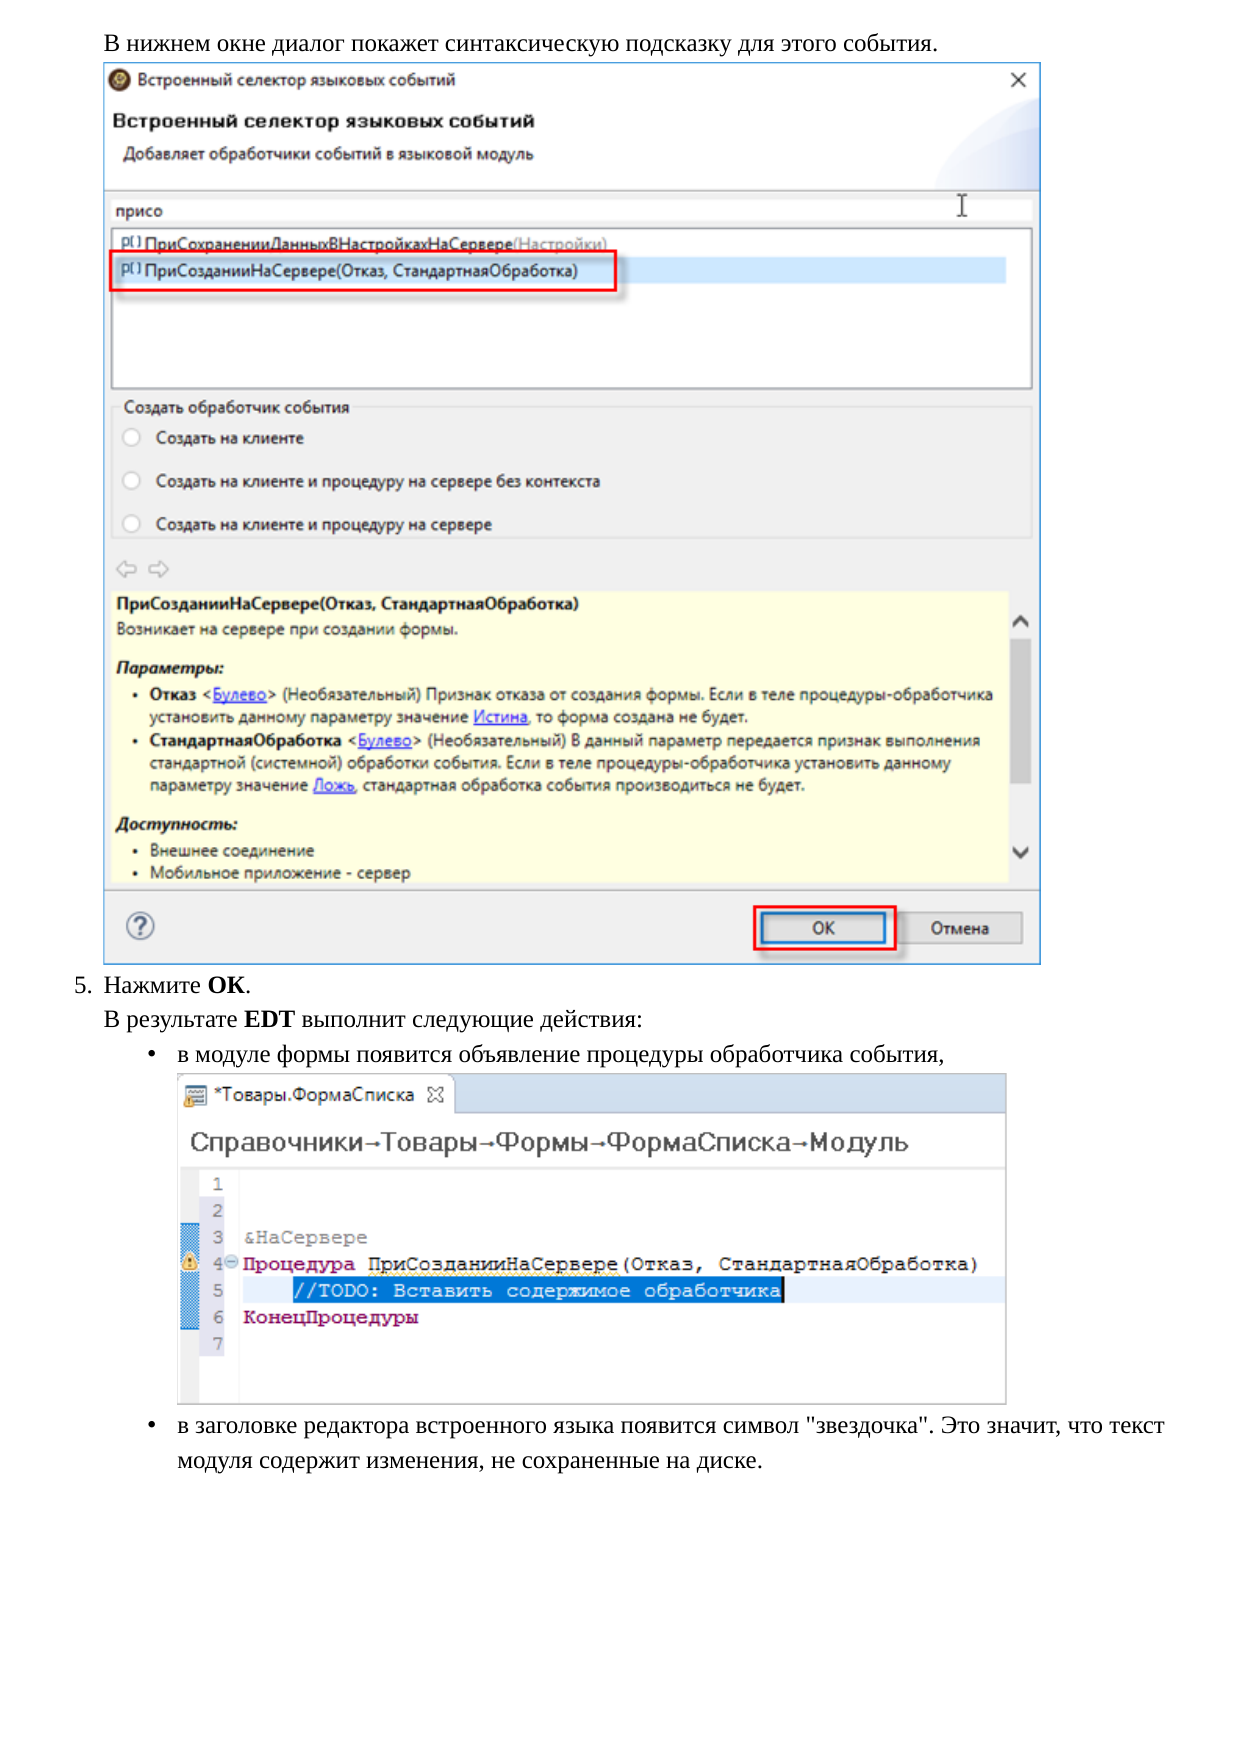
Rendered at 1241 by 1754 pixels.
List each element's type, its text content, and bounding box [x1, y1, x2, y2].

picture [177, 1073, 1007, 1405]
list В результате EDT выполнит следующие действия: [74, 1004, 1211, 1033]
list Нажмите ОК. [74, 970, 1211, 999]
list в модуле формы появится объявление процедуры обработчика события, [147, 1039, 1211, 1068]
list в заголовке редактора встроенного языка появится символ "звездочка". Это значит, что текст модуля содержит изменения, не сохраненные на диске. [147, 1410, 1211, 1473]
list В нижнем окне диалог покажет синтаксическую подсказку для этого события. [74, 28, 1211, 57]
picture [103, 62, 1041, 965]
